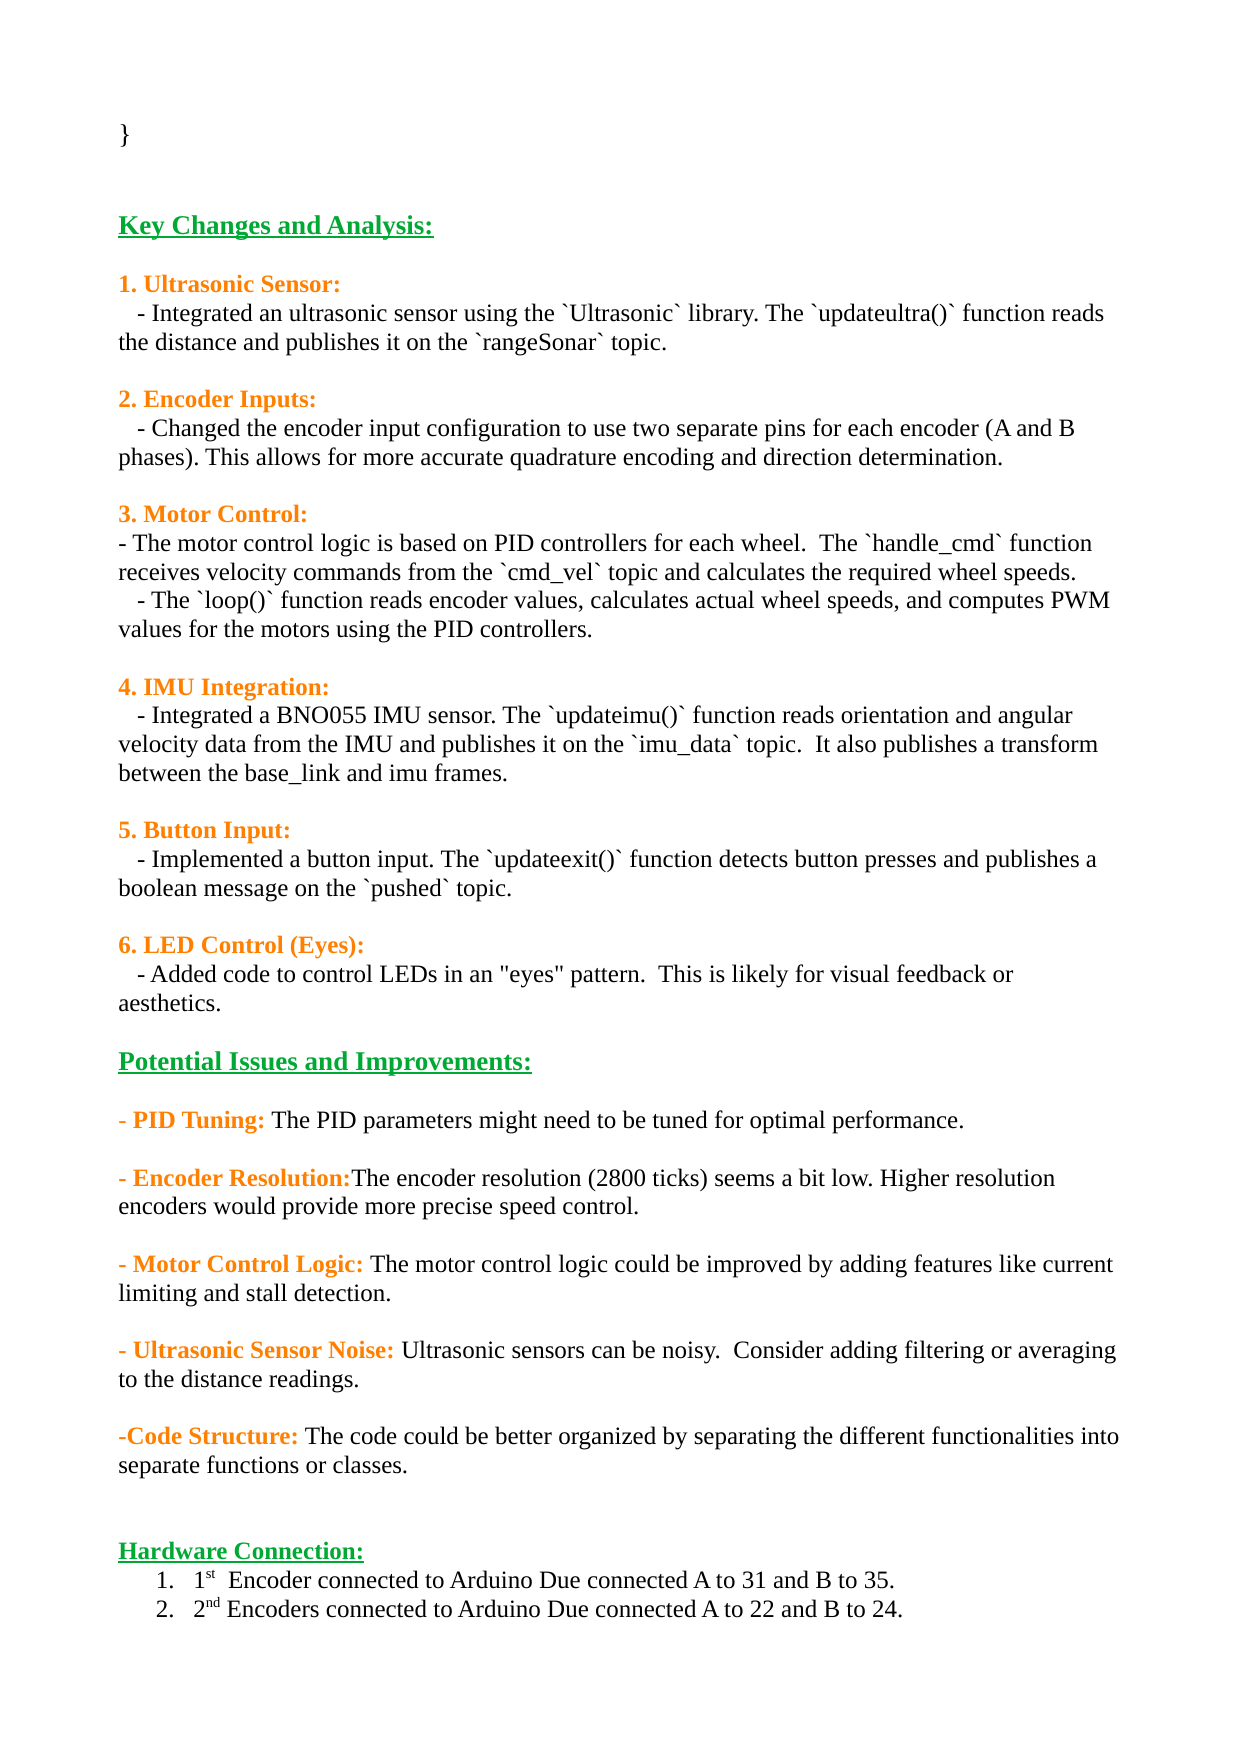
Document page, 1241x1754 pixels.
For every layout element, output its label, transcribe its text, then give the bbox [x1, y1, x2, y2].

text -Code Structure: The code could be better organized by separating the different functionalities into separate functions or classes. [118, 1421, 1122, 1479]
text 3. Motor Control: [118, 499, 1122, 528]
text Potential Issues and Improvements: [118, 1045, 1122, 1076]
text - The `loop()` function reads encoder values, calculates actual wheel speeds, and computes PWM values for the motors using the PID controllers. [118, 585, 1122, 643]
text - Added code to control LEDs in an "eyes" pattern. This is likely for visual feedback or aesthetics. [118, 959, 1122, 1017]
text Key Changes and Analysis: [118, 209, 1122, 240]
text 6. LED Control (Eyes): [118, 930, 1122, 959]
text - Integrated a BNO055 IMU sensor. The `updateimu()` function reads orientation and angular velocity data from the IMU and publishes it on the `imu_data` topic. It also publishes a transform between the base_link and imu frames. [118, 700, 1122, 787]
text - Ultrasonic Sensor Noise: Ultrasonic sensors can be noisy. Consider adding filtering or averaging to the distance readings. [118, 1335, 1122, 1393]
text - Implemented a button input. The `updateexit()` function detects button presses and publishes a boolean message on the `pushed` topic. [118, 844, 1122, 902]
text - Changed the encoder input configuration to use two separate pins for each encoder (A and B phases). This allows for more accurate quadrature encoding and direction determination. [118, 413, 1122, 470]
text - Encoder Resolution:The encoder resolution (2800 ticks) seems a bit low. Higher resolution encoders would provide more precise speed control. [118, 1163, 1122, 1220]
text 2. Encoder Inputs: [118, 384, 1122, 413]
text - The motor control logic is based on PID controllers for each wheel. The `handle_cmd` function receives velocity commands from the `cmd_vel` topic and calculates the required wheel speeds. [118, 528, 1122, 585]
text - PID Tuning: The PID parameters might need to be tuned for optimal performance. [118, 1105, 1122, 1134]
text - Motor Control Logic: The motor control logic could be improved by adding features like current limiting and stall detection. [118, 1249, 1122, 1306]
text Hardware Connection: [118, 1536, 1122, 1565]
text 5. Button Input: [118, 815, 1122, 844]
table_header } [118, 118, 1122, 149]
text - Integrated an ultrasonic sensor using the `Ultrasonic` library. The `updateultra()` function reads the distance and publishes it on the `rangeSonar` topic. [118, 298, 1122, 355]
text 4. IMU Integration: [118, 672, 1122, 700]
list 2nd Encoders connected to Arduino Due connected A to 22 and B to 24. [156, 1594, 1122, 1623]
list 1st Encoder connected to Arduino Due connected A to 31 and B to 35. [156, 1565, 1122, 1594]
text 1. Ultrasonic Sensor: [118, 269, 1122, 298]
